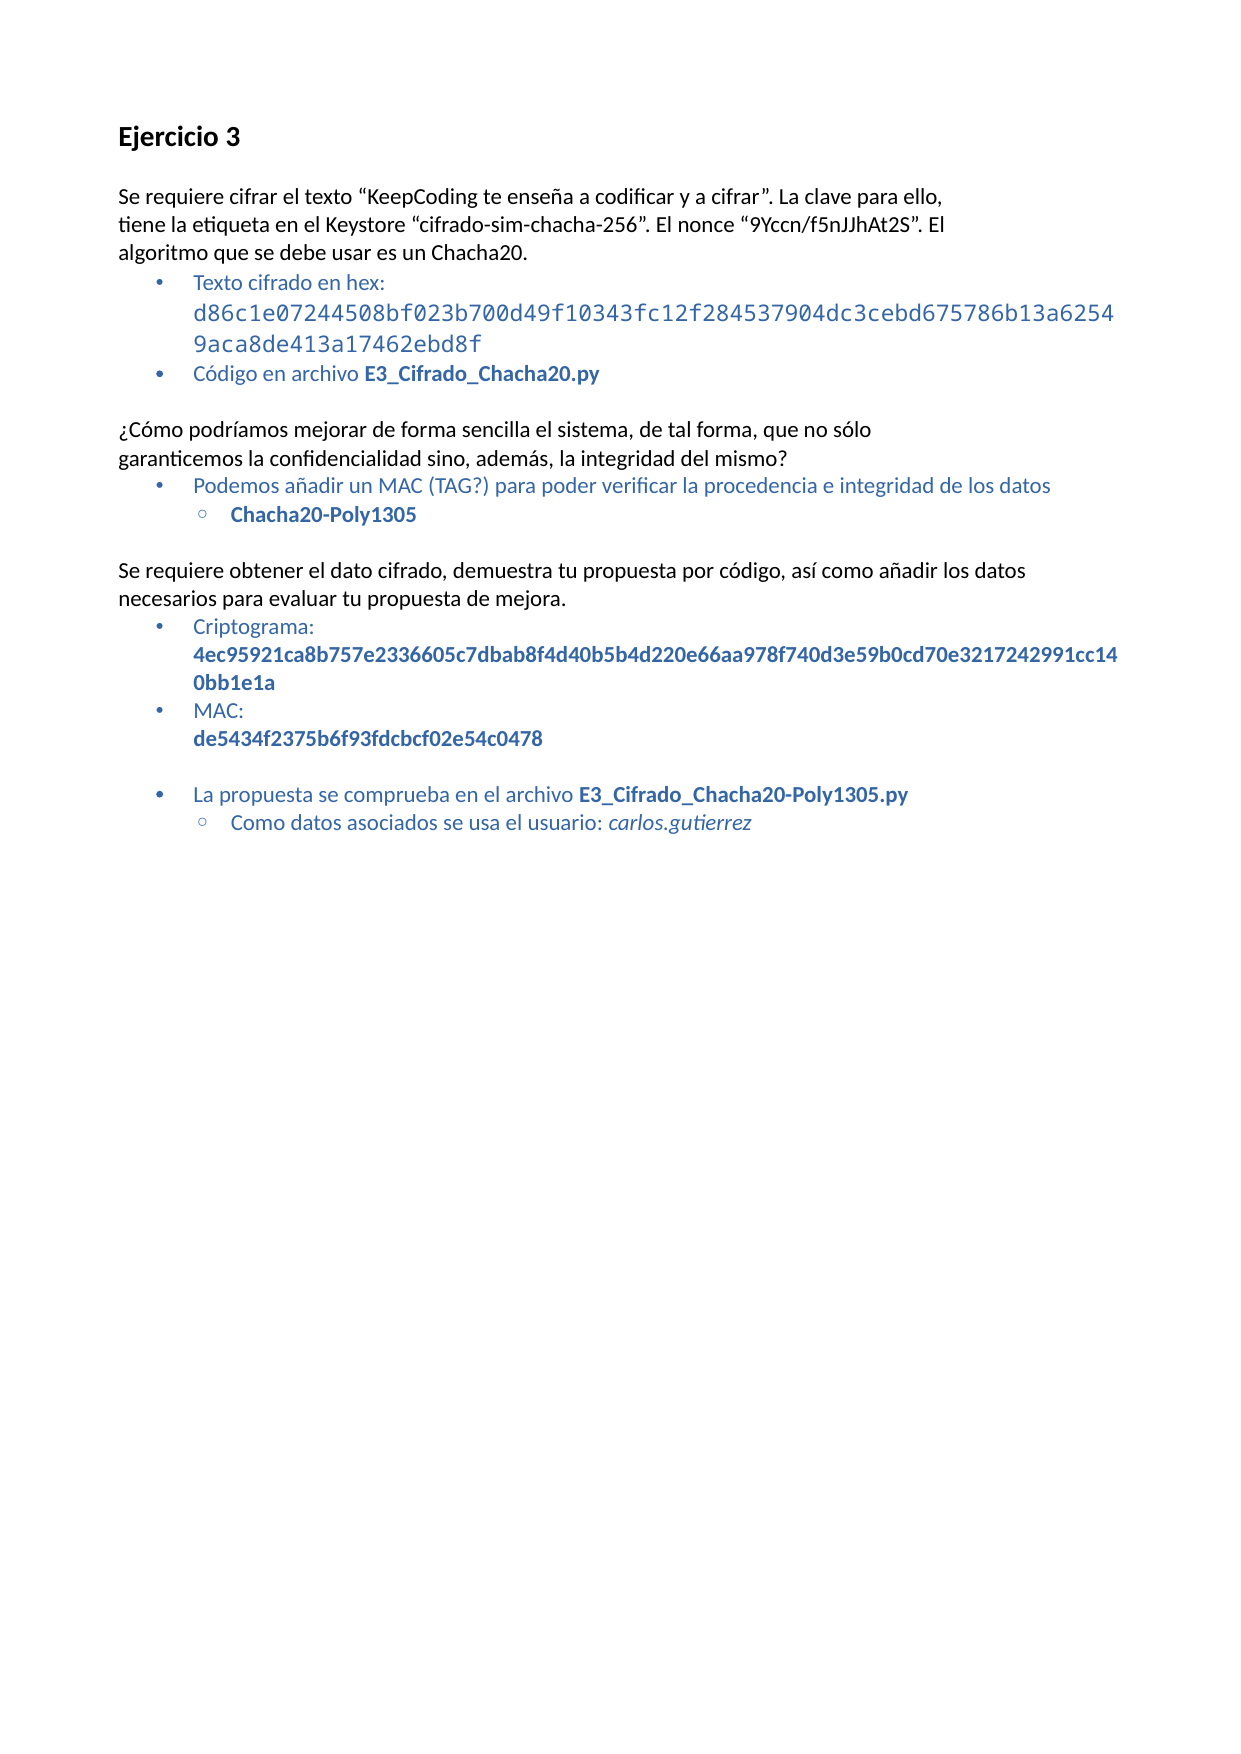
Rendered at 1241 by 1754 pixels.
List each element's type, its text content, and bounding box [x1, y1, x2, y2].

list Chacha20-Poly1305 [193, 500, 1122, 528]
list Como datos asociados se usa el usuario: carlos.gutierrez [193, 808, 1122, 836]
list Criptograma: [156, 612, 1122, 640]
list Código en archivo E3_Cifrado_Chacha20.py [156, 359, 1122, 388]
list Texto cifrado en hex: d86c1e07244508bf023b700d49f10343fc12f284537904dc3cebd675786b13a62549aca8de413a17462ebd8f [156, 266, 1122, 359]
list de5434f2375b6f93fdcbcf02e54c0478 [156, 724, 1122, 752]
text algoritmo que se debe usar es un Chacha20. [118, 238, 1122, 266]
text Se requiere cifrar el texto “KeepCoding te enseña a codificar y a cifrar”. La clave para ello, [118, 182, 1122, 210]
list MAC: [156, 696, 1122, 724]
list 4ec95921ca8b757e2336605c7dbab8f4d40b5b4d220e66aa978f740d3e59b0cd70e3217242991cc140bb1e1a [156, 640, 1122, 696]
text Ejercicio 3 [118, 118, 1122, 154]
text Se requiere obtener el dato cifrado, demuestra tu propuesta por código, así como añadir los datos necesarios para evaluar tu propuesta de mejora. [118, 556, 1122, 612]
list La propuesta se comprueba en el archivo E3_Cifrado_Chacha20-Poly1305.py [156, 780, 1122, 808]
list Podemos añadir un MAC (TAG?) para poder verificar la procedencia e integridad de los datos [156, 472, 1122, 500]
text garanticemos la confidencialidad sino, además, la integridad del mismo? [118, 444, 1122, 472]
text ¿Cómo podríamos mejorar de forma sencilla el sistema, de tal forma, que no sólo [118, 416, 1122, 444]
text tiene la etiqueta en el Keystore “cifrado-sim-chacha-256”. El nonce “9Yccn/f5nJJhAt2S”. El [118, 210, 1122, 238]
